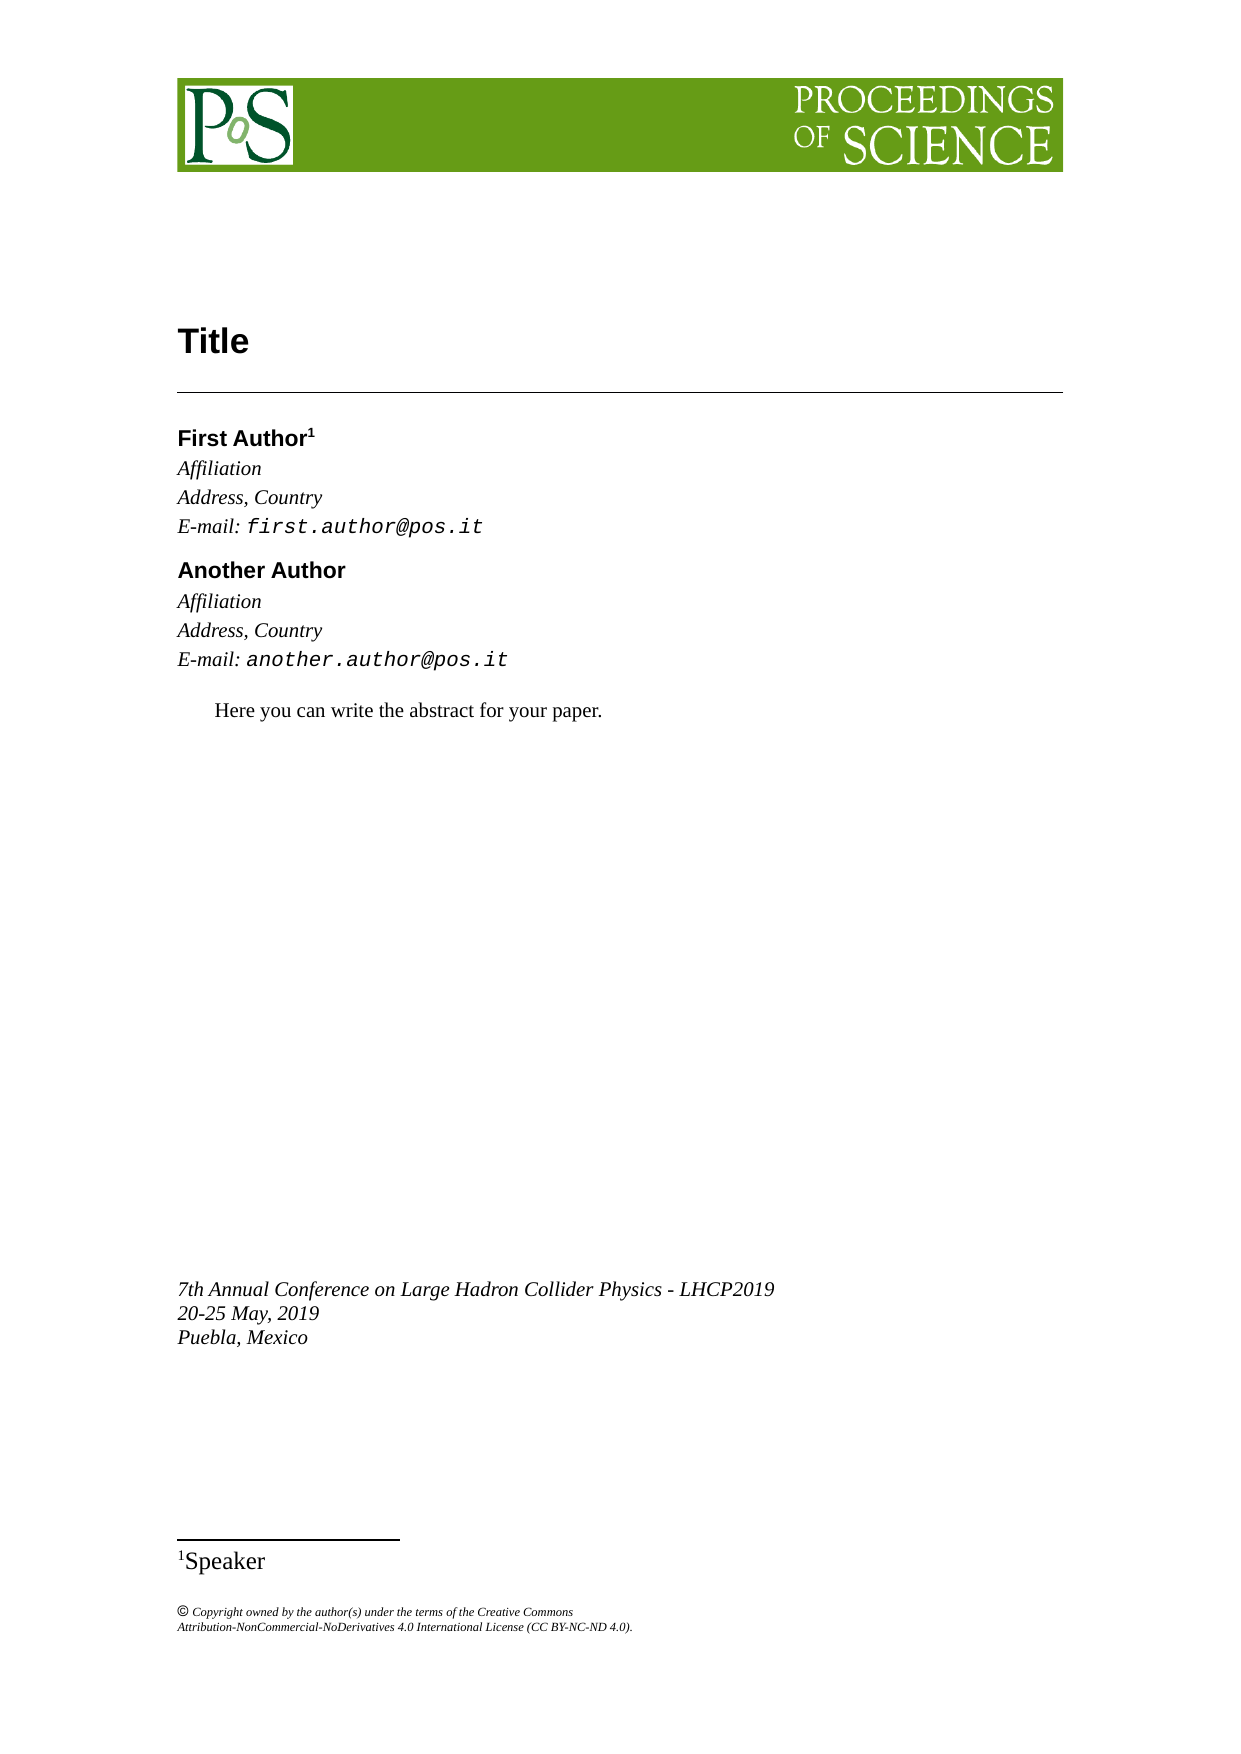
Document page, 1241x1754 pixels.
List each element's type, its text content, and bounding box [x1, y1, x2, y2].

text 20-25 May, 2019 [177, 1301, 1063, 1325]
text E-mail: first.author@pos.it [177, 514, 1063, 540]
text Affiliation [177, 589, 1063, 613]
text Address, Country [177, 485, 1063, 509]
text Puebla, Mexico [177, 1325, 1063, 1349]
text Another Author [177, 557, 1063, 584]
text E-mail: another.author@pos.it [177, 647, 1063, 672]
text Speaker [177, 1546, 1063, 1575]
text Affiliation [177, 456, 1063, 480]
text 7th Annual Conference on Large Hadron Collider Physics - LHCP2019 [177, 1277, 1063, 1301]
text First Author [177, 425, 1063, 451]
text Here you can write the abstract for your paper. [214, 698, 1021, 722]
picture [177, 78, 1064, 172]
title Title [177, 321, 1063, 392]
text Address, Country [177, 618, 1063, 642]
